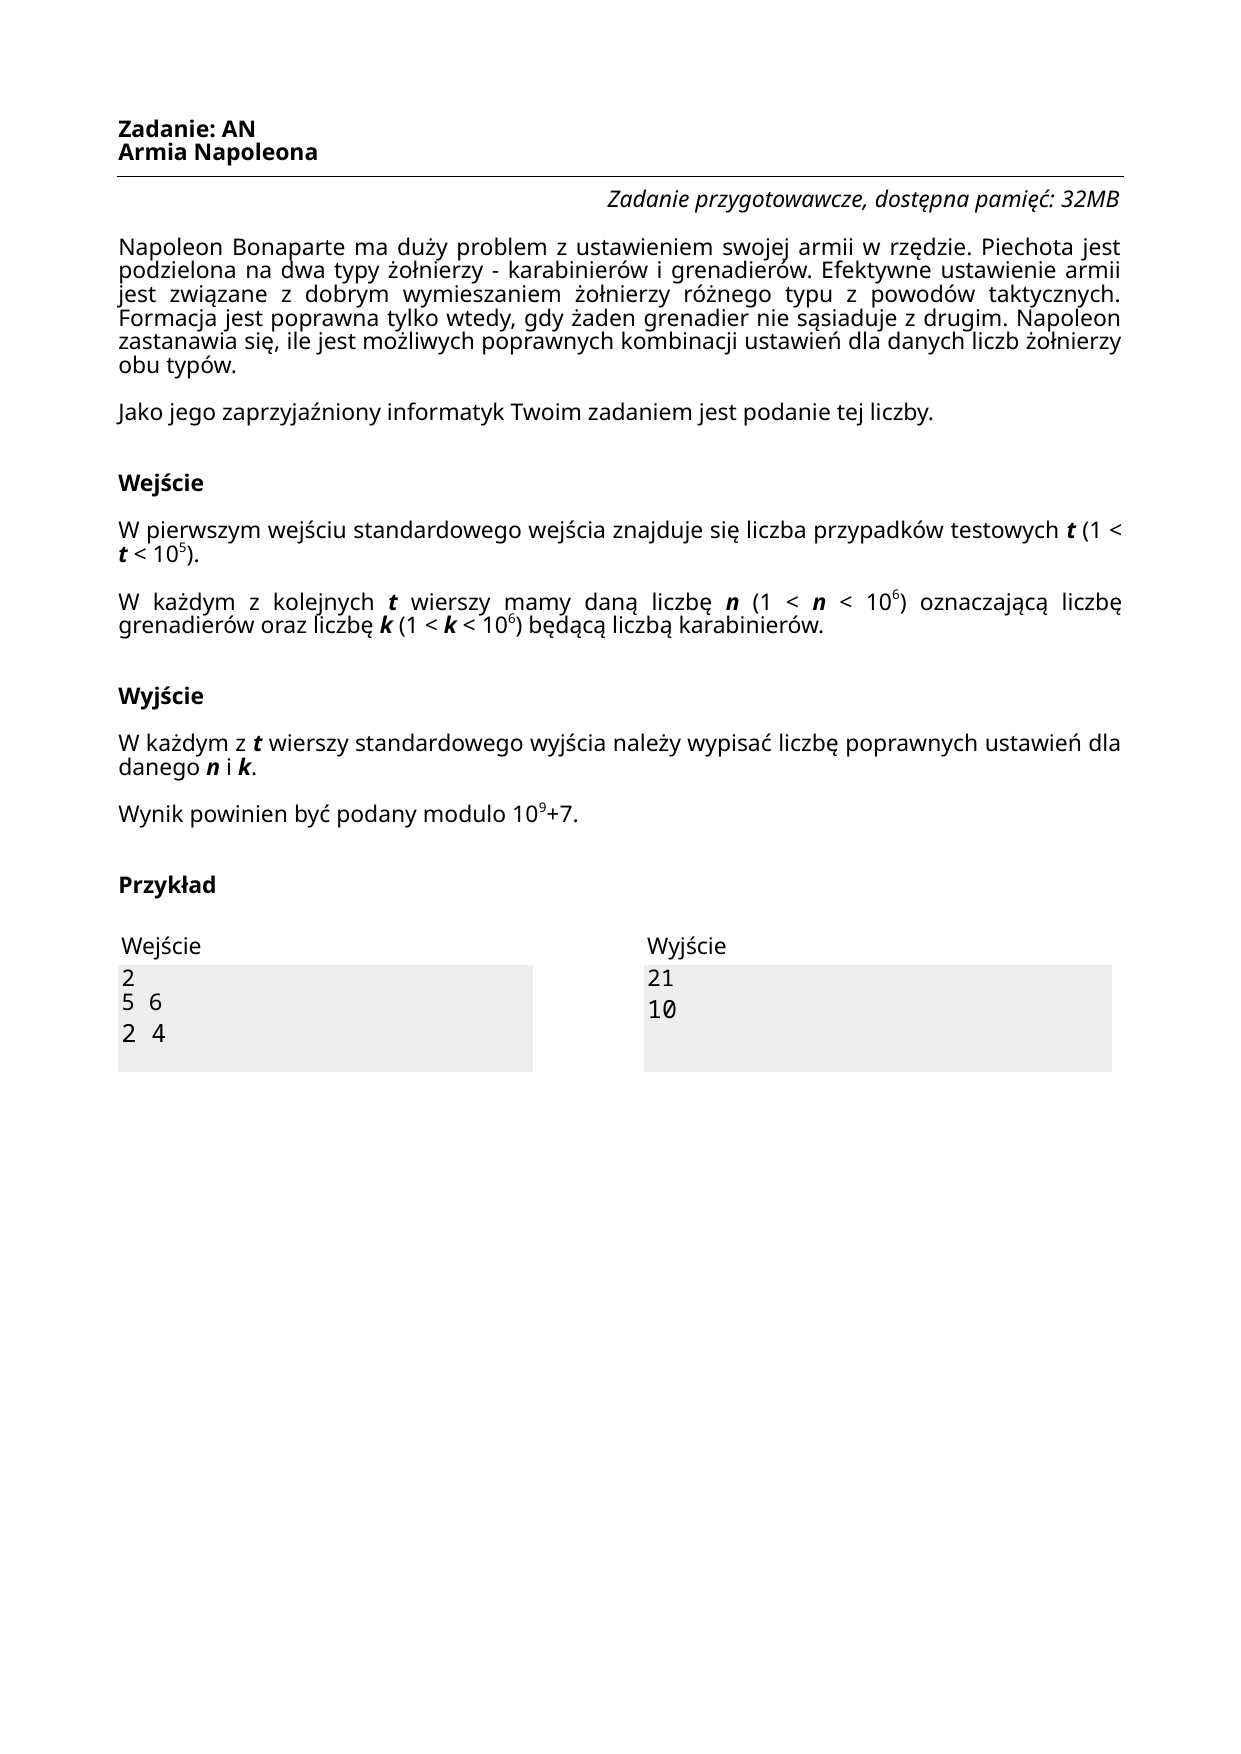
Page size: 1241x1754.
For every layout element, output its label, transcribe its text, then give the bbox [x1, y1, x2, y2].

text W każdym z kolejnych t wierszy mamy daną liczbę n (1 < n < 106) oznaczającą liczbę grenadierów oraz liczbę k (1 < k < 106) będącą liczbą karabinierów. [118, 591, 1122, 638]
text W każdym z t wierszy standardowego wyjścia należy wypisać liczbę poprawnych ustawień dla danego n i k. [118, 733, 1122, 780]
text Zadanie: AN [118, 118, 1122, 142]
text Przykład [118, 875, 1122, 898]
table_header Wejście [118, 933, 533, 965]
text Napoleon Bonaparte ma duży problem z ustawieniem swojej armii w rzędzie. Piechota jest podzielona na dwa typy żołnierzy - karabinierów i grenadierów. Efektywne ustawienie armii jest związane z dobrym wymieszaniem żołnierzy różnego typu z powodów taktycznych. Formacja jest poprawna tylko wtedy, gdy żaden grenadier nie sąsiaduje z drugim. Napoleon zastanawia się, ile jest możliwych poprawnych kombinacji ustawień dla danych liczb żołnierzy obu typów. [118, 236, 1122, 378]
table_cell 2 5 6 2 4 [118, 965, 533, 1072]
text Wejście [118, 473, 1122, 496]
text W pierwszym wejściu standardowego wejścia znajduje się liczba przypadków testowych t (1 < t < 105). [118, 520, 1122, 567]
table_cell [533, 965, 644, 1072]
text [118, 165, 1122, 176]
text Zadanie przygotowawcze, dostępna pamięć: 32MB [118, 177, 1122, 213]
table_header [533, 933, 644, 965]
table_cell 21 10 [644, 965, 1112, 1072]
text Armia Napoleona [118, 142, 1122, 165]
text Wyjście [118, 686, 1122, 709]
table_header Wyjście [644, 933, 1112, 965]
text Wynik powinien być podany modulo 109+7. [118, 804, 1122, 827]
text Jako jego zaprzyjaźniony informatyk Twoim zadaniem jest podanie tej liczby. [118, 402, 1122, 426]
